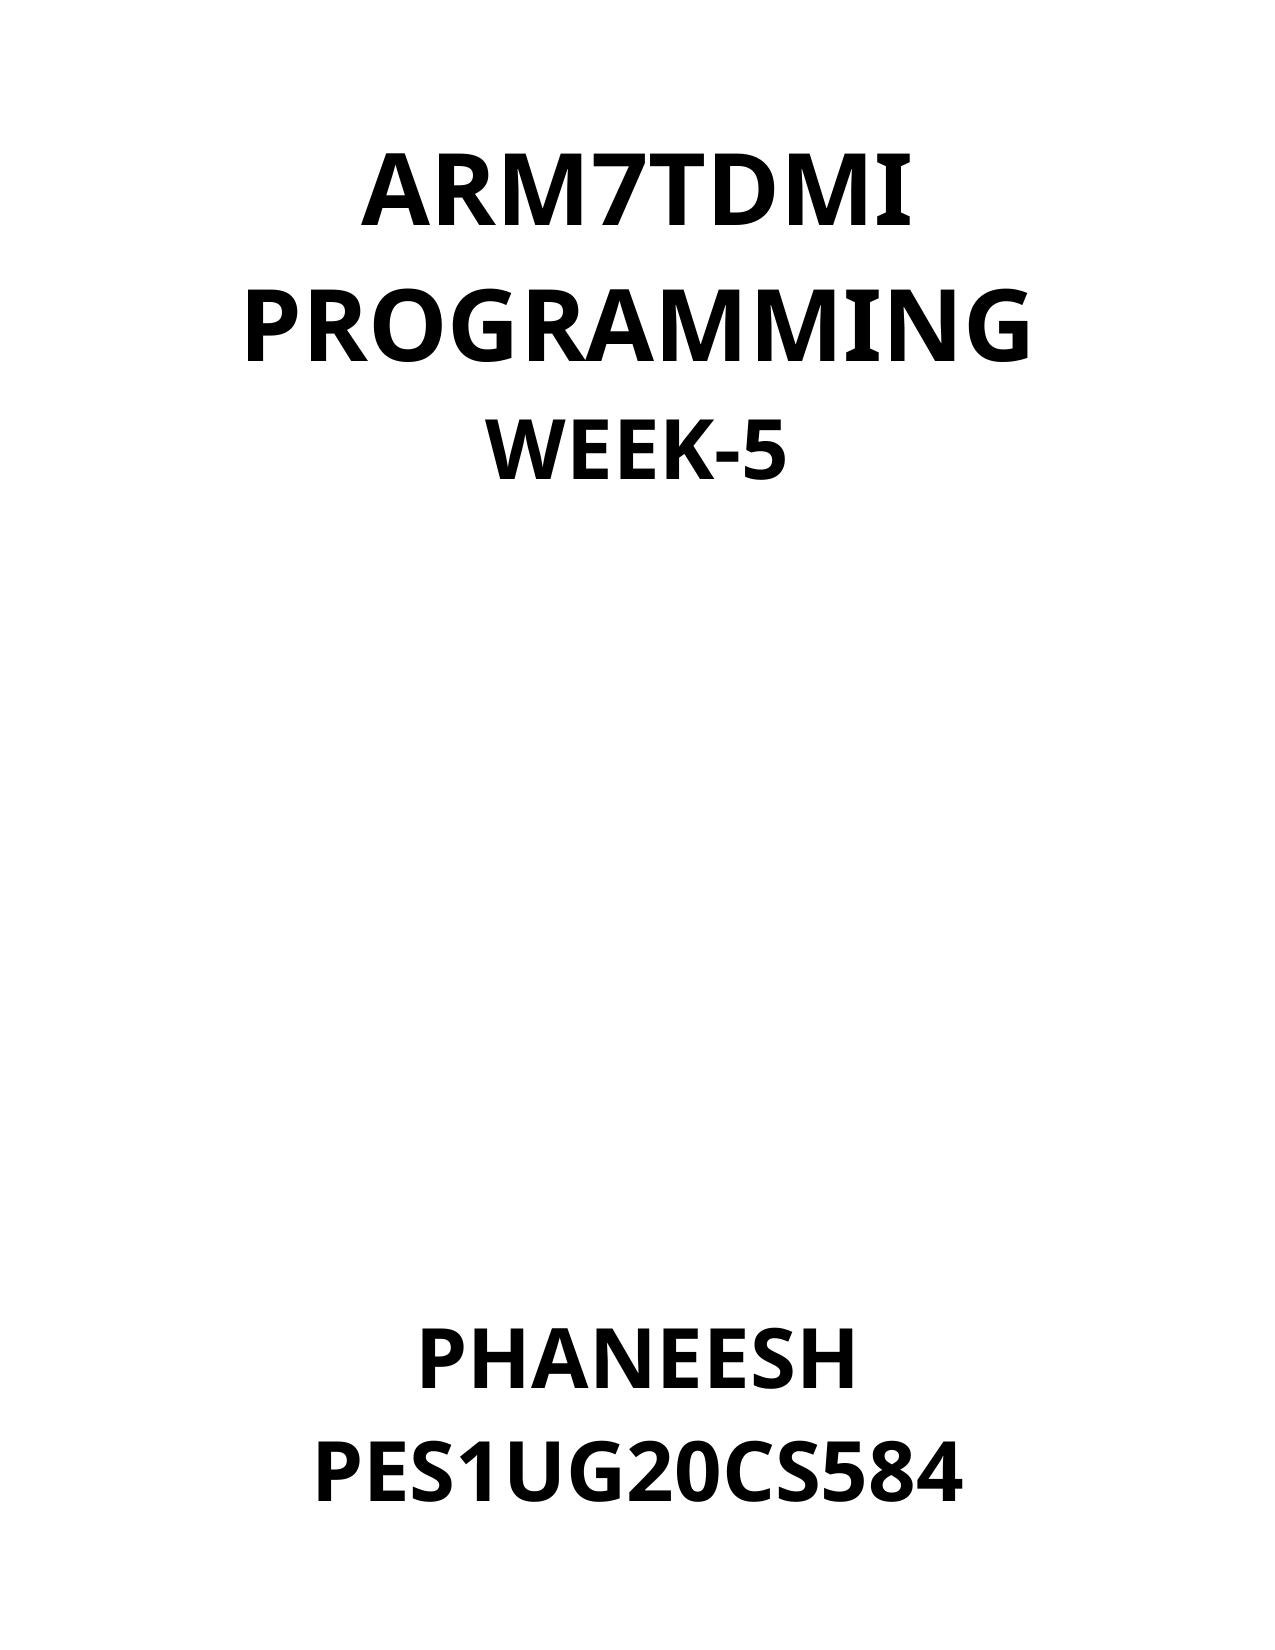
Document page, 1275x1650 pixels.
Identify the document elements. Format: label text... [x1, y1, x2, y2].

text WEEK-5 [118, 391, 1157, 504]
text PES1UG20CS584 [118, 1412, 1157, 1526]
text PHANEESH [118, 1299, 1157, 1412]
text ARM7TDMI PROGRAMMING [118, 118, 1157, 391]
